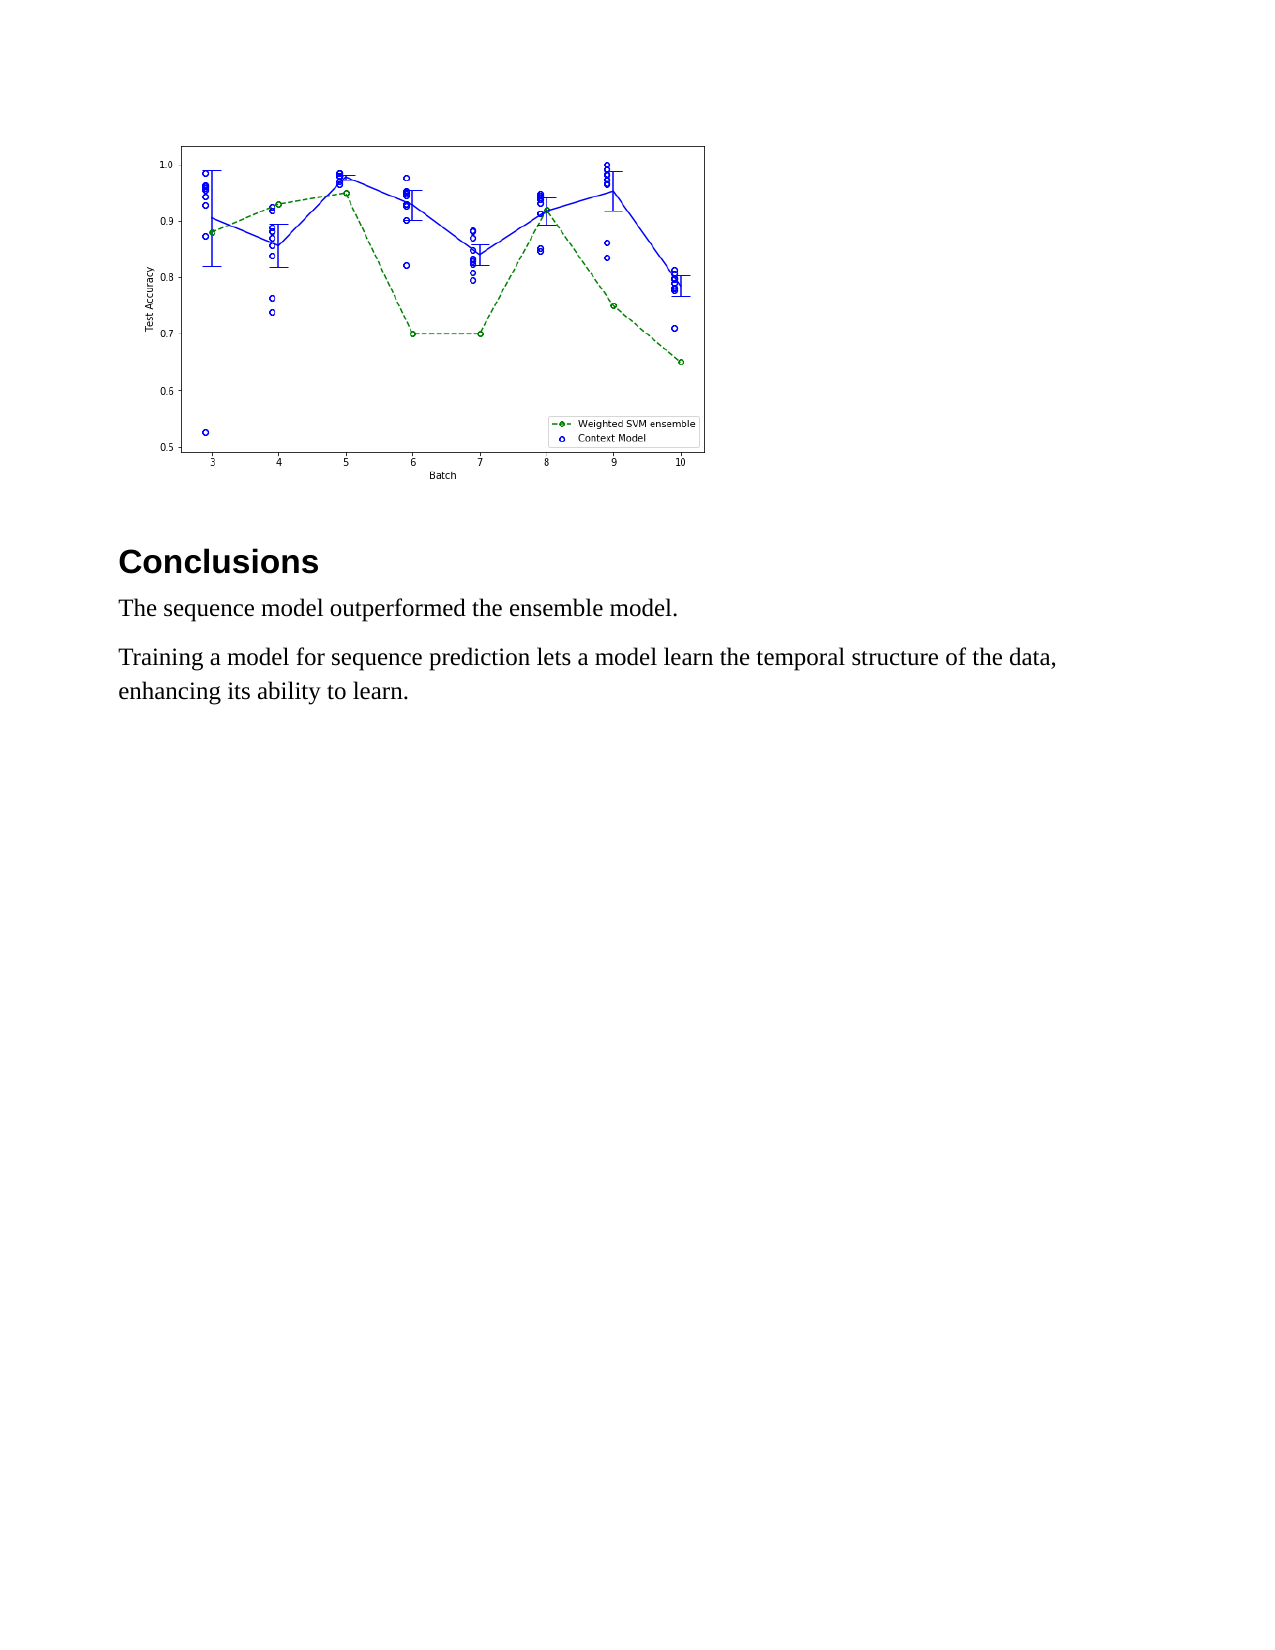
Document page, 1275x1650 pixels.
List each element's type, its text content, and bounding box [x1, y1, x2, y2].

text Training a model for sequence prediction lets a model learn the temporal structure of the data, enhancing its ability to learn. [118, 642, 1157, 705]
text The sequence model outperformed the ensemble model. [118, 593, 1157, 621]
subtitle Conclusions [118, 541, 1157, 580]
picture [139, 135, 713, 487]
